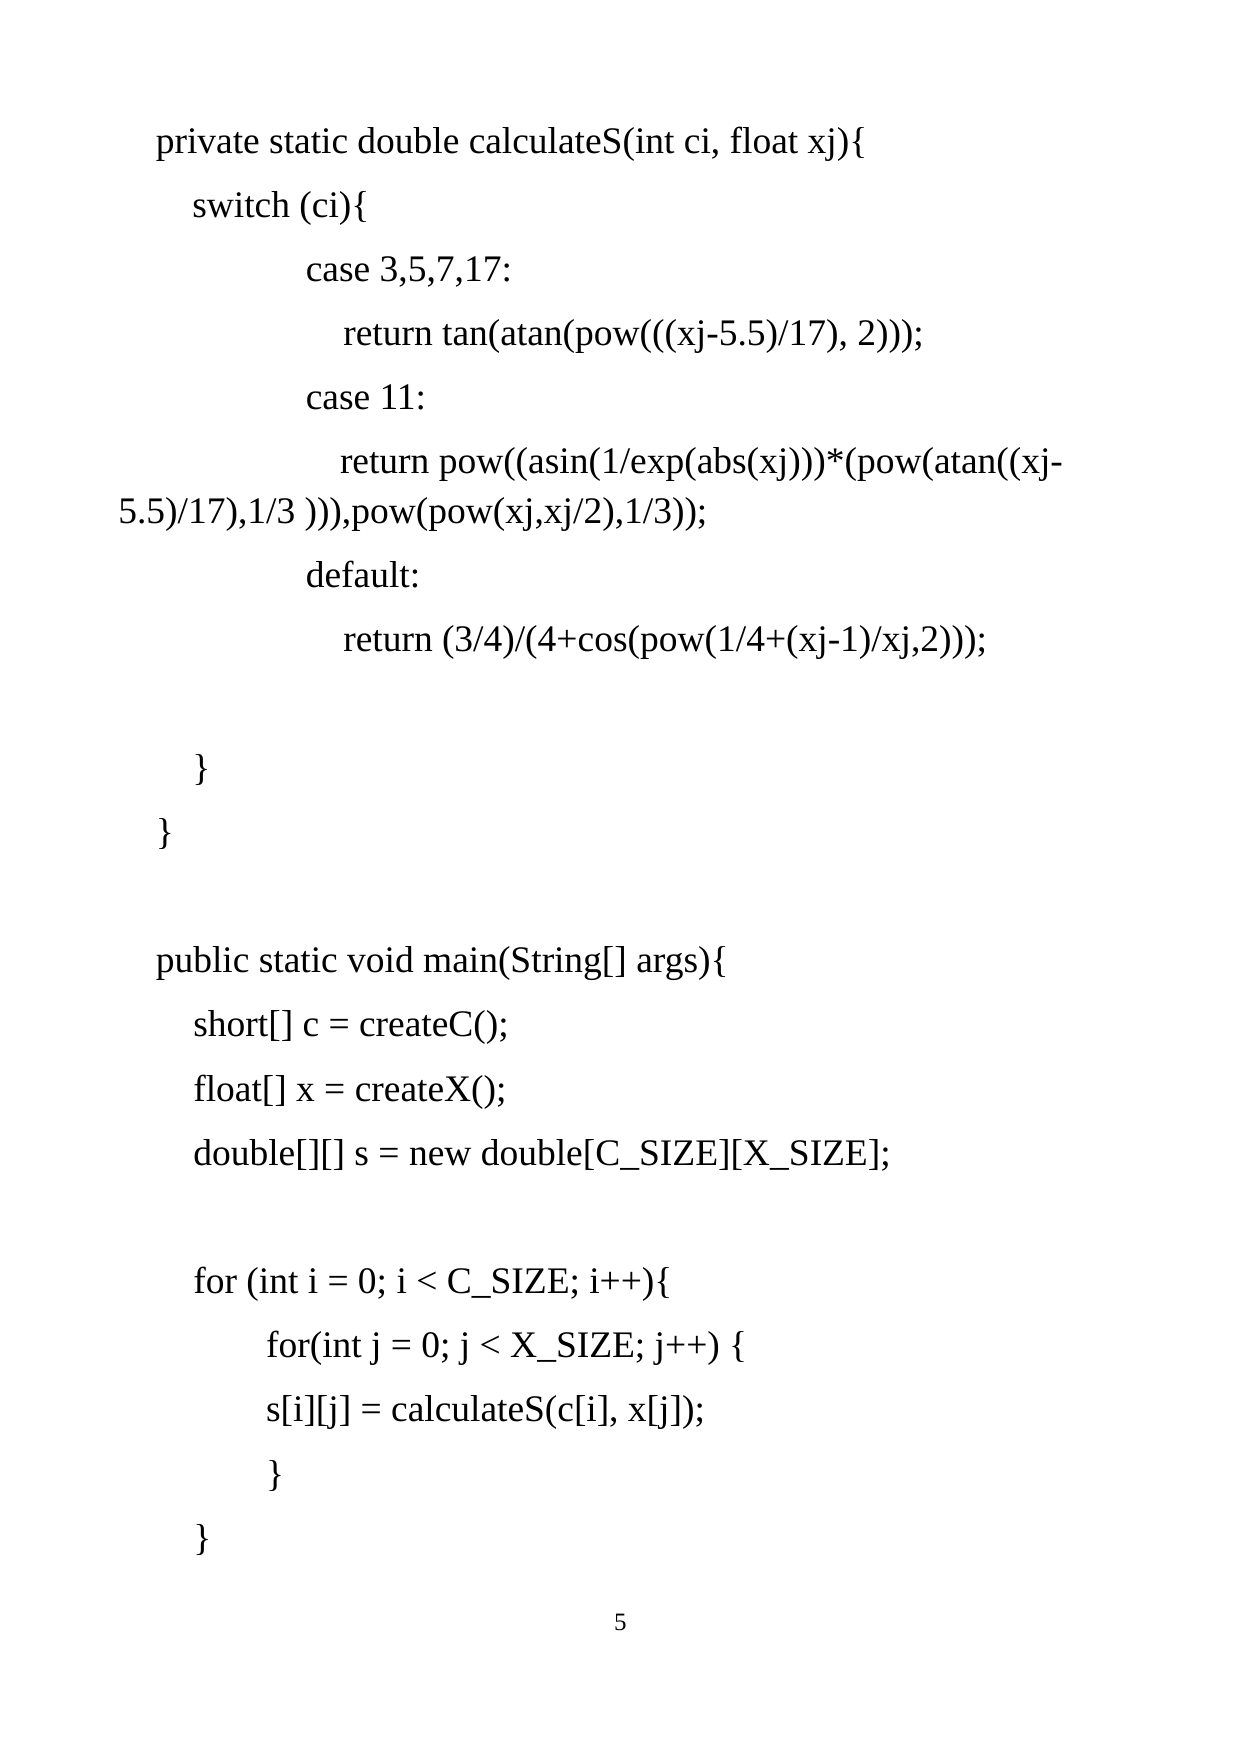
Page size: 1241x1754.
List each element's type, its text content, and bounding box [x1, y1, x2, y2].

text private static double calculateS(int ci, float xj){ [118, 118, 1122, 161]
text } [118, 745, 1122, 788]
text float[] x = createX(); [118, 1066, 1122, 1109]
text } [118, 1451, 1122, 1494]
text switch (ci){ [118, 182, 1122, 225]
text } [118, 809, 1122, 852]
text return (3/4)/(4+cos(pow(1/4+(xj-1)/xj,2))); [118, 617, 1122, 660]
text s[i][j] = calculateS(c[i], x[j]); [118, 1387, 1122, 1430]
text return pow((asin(1/exp(abs(xj)))*(pow(atan((xj-5.5)/17),1/3 ))),pow(pow(xj,xj/2),1/3)); [118, 439, 1122, 532]
text public static void main(String[] args){ [118, 938, 1122, 981]
text for(int j = 0; j < X_SIZE; j++) { [118, 1323, 1122, 1366]
text return tan(atan(pow(((xj-5.5)/17), 2))); [118, 311, 1122, 354]
text case 11: [118, 375, 1122, 418]
text for (int i = 0; i < C_SIZE; i++){ [118, 1258, 1122, 1302]
text } [118, 1515, 1122, 1558]
text double[][] s = new double[C_SIZE][X_SIZE]; [118, 1130, 1122, 1173]
text default: [118, 553, 1122, 596]
text case 3,5,7,17: [118, 246, 1122, 289]
text short[] c = createC(); [118, 1002, 1122, 1045]
